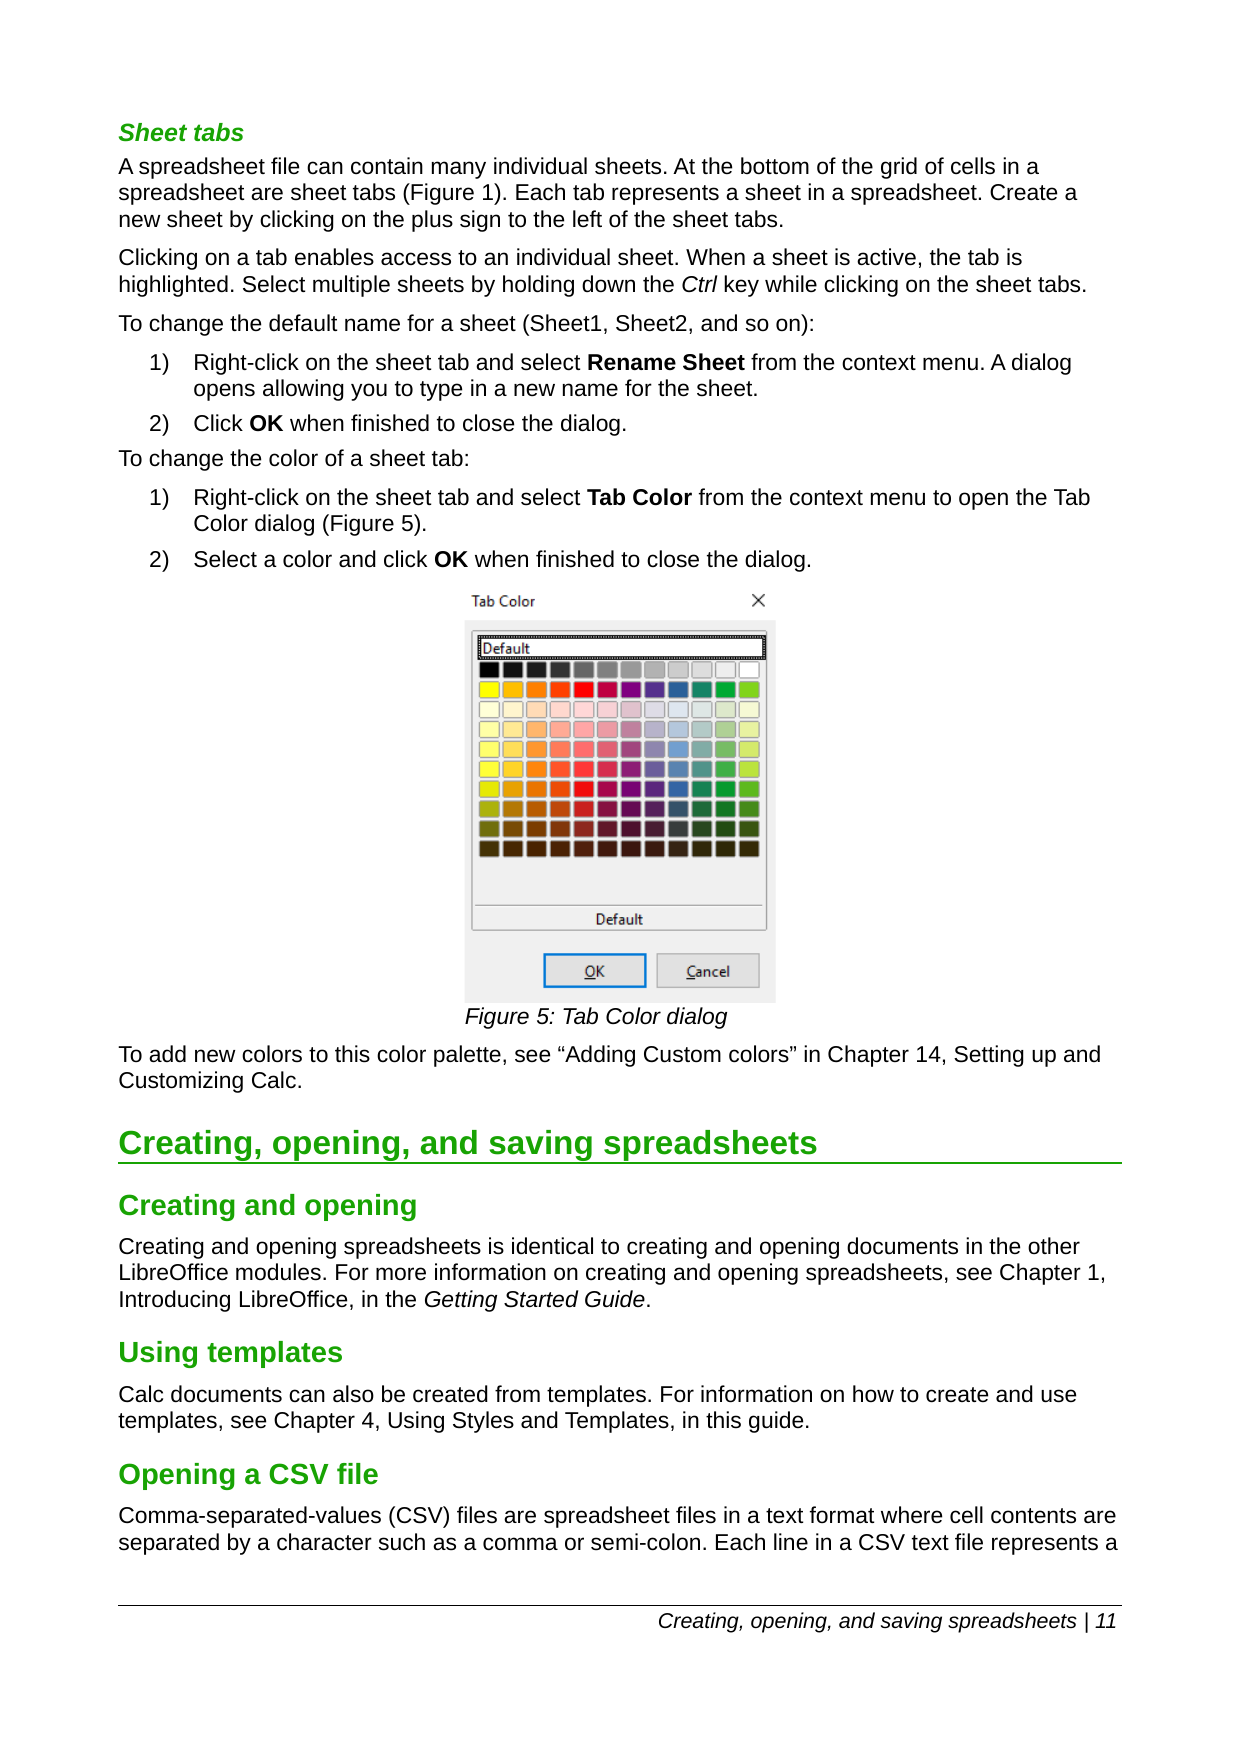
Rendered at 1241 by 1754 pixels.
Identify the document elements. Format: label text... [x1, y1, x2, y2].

text Clicking on a tab enables access to an individual sheet. When a sheet is active, the tab is highlighted. Select multiple sheets by holding down the Ctrl key while clicking on the sheet tabs. [118, 244, 1122, 297]
picture [464, 583, 776, 1003]
subtitle Creating and opening [118, 1187, 1122, 1221]
subtitle Creating, opening, and saving spreadsheets [118, 1123, 1122, 1162]
text To add new colors to this color palette, see “Adding Custom colors” in Chapter 14, Setting up and Customizing Calc. [118, 1041, 1122, 1094]
subtitle Using templates [118, 1336, 1122, 1369]
text Figure 5: Tab Color dialog [464, 1003, 776, 1029]
subtitle Opening a CSV file [118, 1457, 1122, 1491]
list Select a color and click OK when finished to close the dialog. [169, 546, 1122, 572]
text Comma-separated-values (CSV) files are spreadsheet files in a text format where cell contents are separated by a character such as a comma or semi-colon. Each line in a CSV text file represents a [118, 1502, 1122, 1555]
list Right-click on the sheet tab and select Rename Sheet from the context menu. A dialog opens allowing you to type in a new name for the sheet. [169, 348, 1122, 401]
list To change the default name for a sheet (Sheet1, Sheet2, and so on): [118, 309, 1122, 336]
text A spreadsheet file can contain many individual sheets. At the bottom of the grid of cells in a spreadsheet are sheet tabs (Figure 1). Each tab represents a sheet in a spreadsheet. Create a new sheet by clicking on the plus sign to the left of the sheet tabs. [118, 153, 1122, 232]
list To change the color of a sheet tab: [118, 445, 1122, 472]
text Calc documents can also be created from templates. For information on how to create and use templates, see Chapter 4, Using Styles and Templates, in this guide. [118, 1381, 1122, 1433]
text Creating and opening spreadsheets is identical to creating and opening documents in the other LibreOffice modules. For more information on creating and opening spreadsheets, see Chapter 1, Introducing LibreOffice, in the Getting Started Guide. [118, 1233, 1122, 1312]
list Right-click on the sheet tab and select Tab Color from the context menu to open the Tab Color dialog (Figure 5). [169, 484, 1122, 537]
subtitle Sheet tabs [118, 118, 1122, 147]
list Click OK when finished to close the dialog. [169, 410, 1122, 436]
